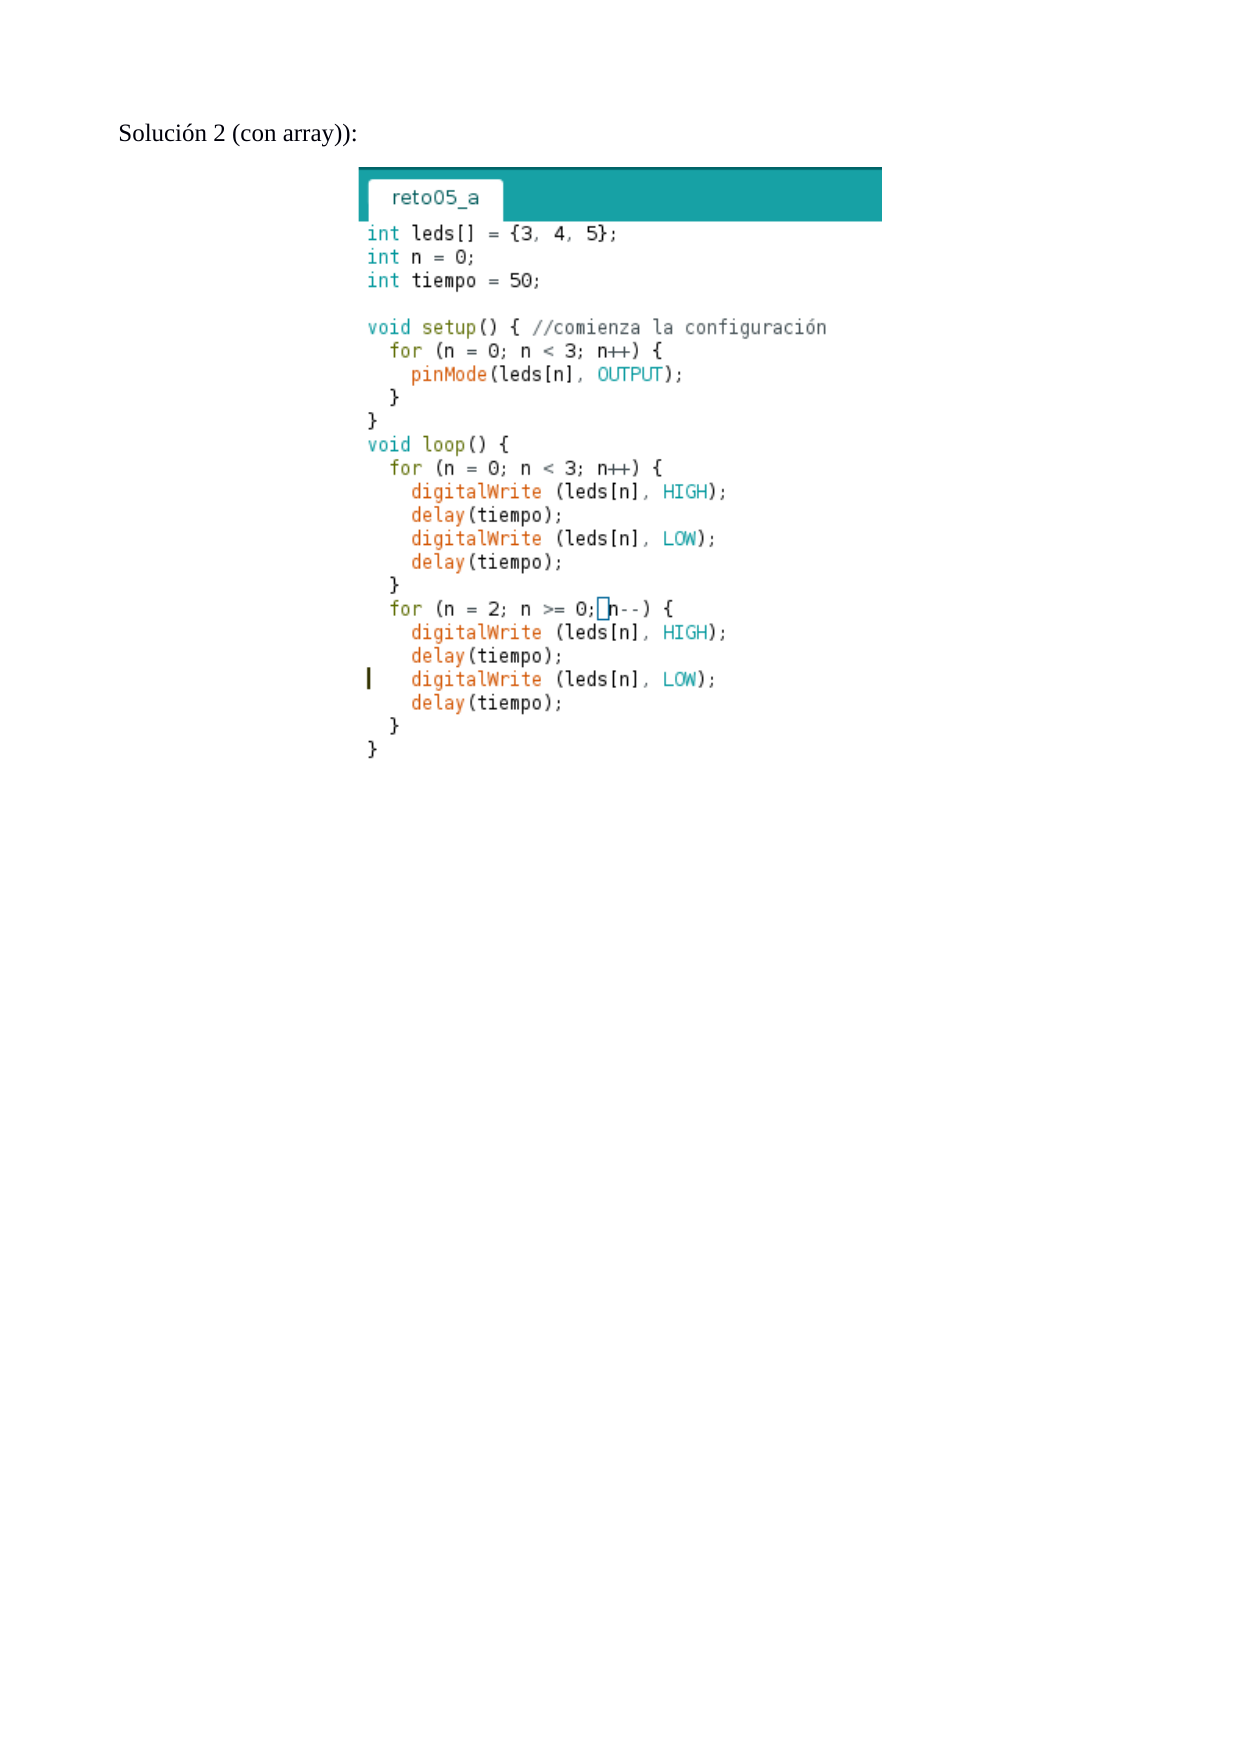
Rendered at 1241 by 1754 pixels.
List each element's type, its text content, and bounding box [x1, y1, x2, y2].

picture [358, 167, 882, 788]
text Solución 2 (con array)): [118, 118, 1122, 147]
